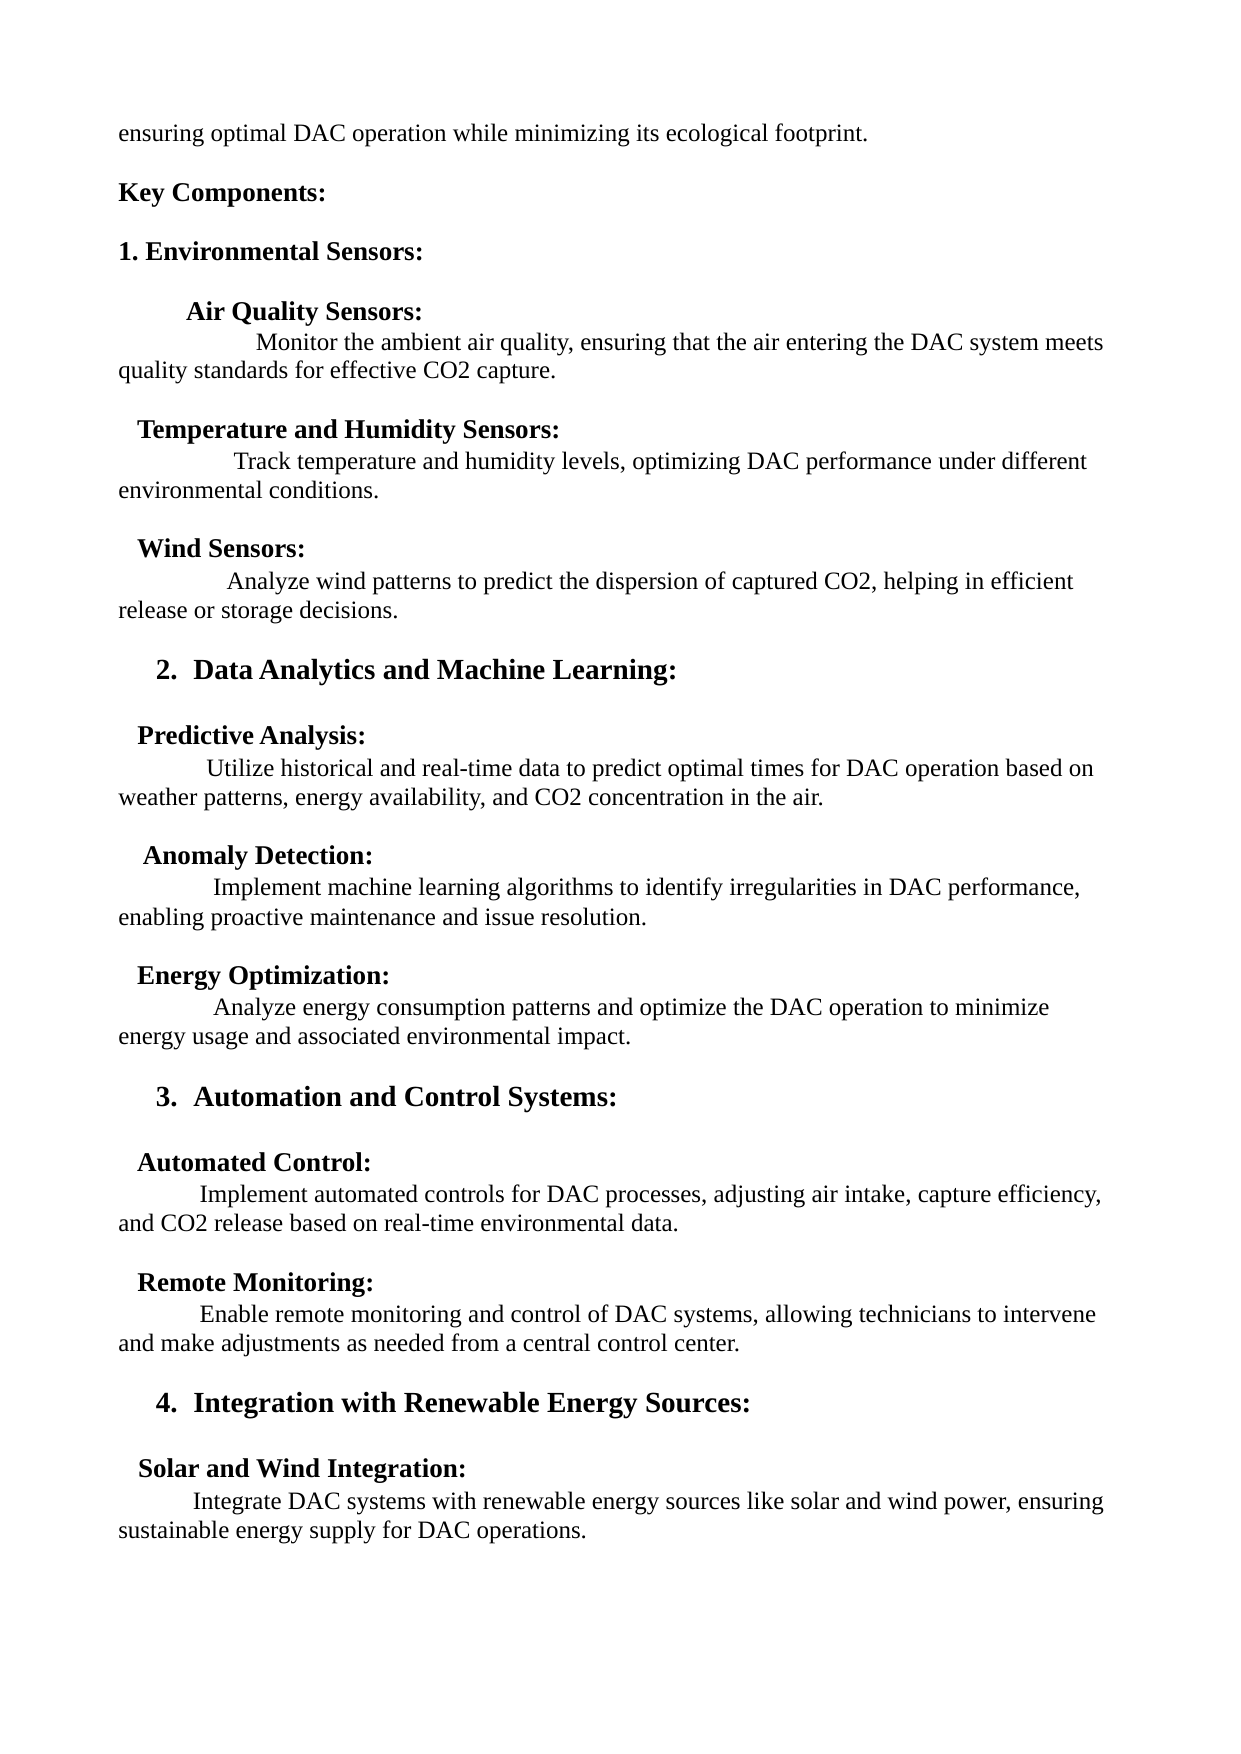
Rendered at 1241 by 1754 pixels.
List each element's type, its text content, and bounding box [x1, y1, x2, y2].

list Automation and Control Systems: [156, 1079, 1122, 1112]
text Integrate DAC systems with renewable energy sources like solar and wind power, ensuring sustainable energy supply for DAC operations. [118, 1484, 1122, 1544]
text Remote Monitoring: [118, 1266, 1122, 1297]
text Wind Sensors: [118, 533, 1122, 564]
text Utilize historical and real-time data to predict optimal times for DAC operation based on weather patterns, energy availability, and CO2 concentration in the air. [118, 751, 1122, 811]
text Predictive Analysis: [118, 719, 1122, 751]
list Data Analytics and Machine Learning: [156, 652, 1122, 686]
text Track temperature and humidity levels, optimizing DAC performance under different environmental conditions. [118, 444, 1122, 504]
text Monitor the ambient air quality, ensuring that the air entering the DAC system meets quality standards for effective CO2 capture. [118, 327, 1122, 384]
text Automated Control: [118, 1146, 1122, 1177]
text Key Components: [118, 176, 1122, 207]
text Anomaly Detection: [118, 839, 1122, 870]
text Implement machine learning algorithms to identify irregularities in DAC performance, enabling proactive maintenance and issue resolution. [118, 870, 1122, 930]
text Implement automated controls for DAC processes, adjusting air intake, capture efficiency, and CO2 release based on real-time environmental data. [118, 1177, 1122, 1237]
text 1. Environmental Sensors: [118, 236, 1122, 267]
list Integration with Renewable Energy Sources: [156, 1386, 1122, 1419]
text Solar and Wind Integration: [118, 1453, 1122, 1484]
text Enable remote monitoring and control of DAC systems, allowing technicians to intervene and make adjustments as needed from a central control center. [118, 1297, 1122, 1357]
text Analyze energy consumption patterns and optimize the DAC operation to minimize energy usage and associated environmental impact. [118, 990, 1122, 1050]
text Energy Optimization: [118, 959, 1122, 990]
text Temperature and Humidity Sensors: [118, 413, 1122, 444]
text ensuring optimal DAC operation while minimizing its ecological footprint. [118, 118, 1122, 147]
text Analyze wind patterns to predict the dispersion of captured CO2, helping in efficient release or storage decisions. [118, 564, 1122, 624]
text Air Quality Sensors: [118, 295, 1122, 327]
